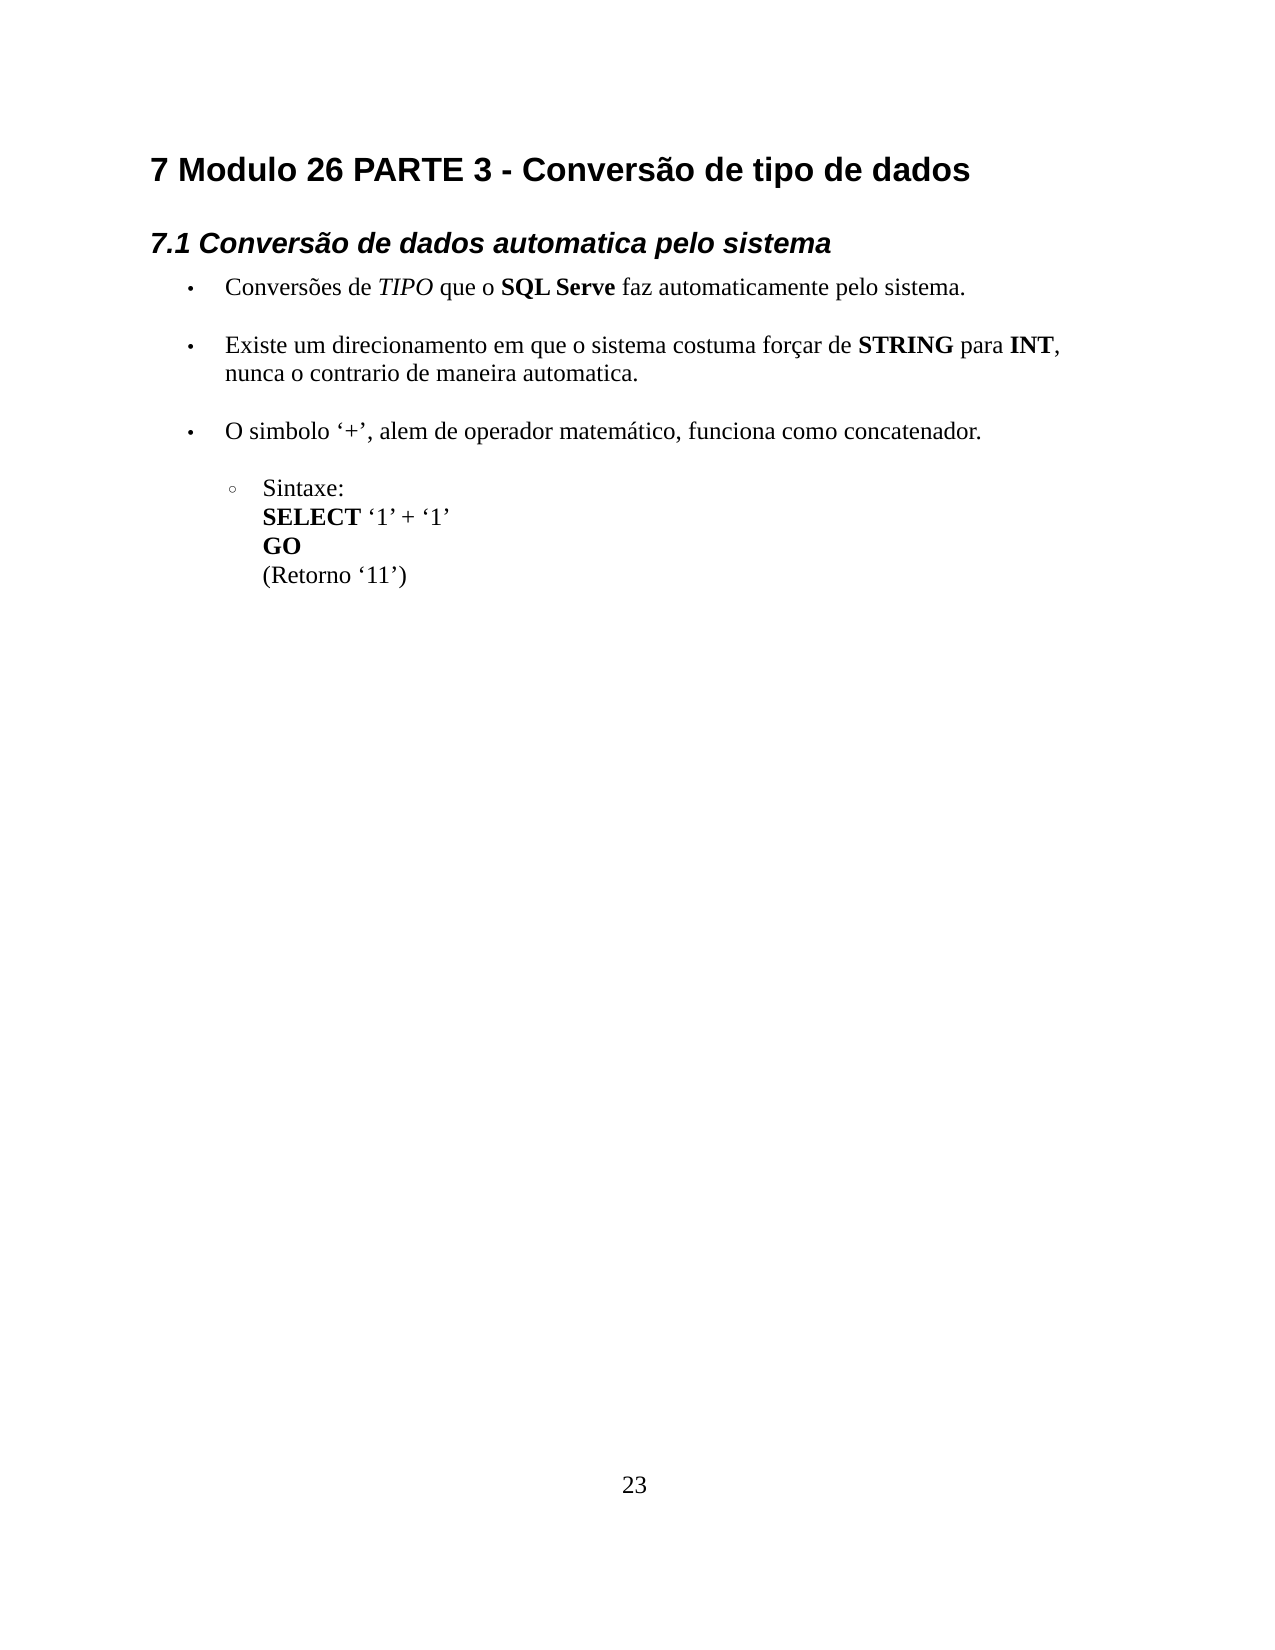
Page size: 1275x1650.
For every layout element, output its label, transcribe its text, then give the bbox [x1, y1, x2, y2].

subtitle 7 Modulo 26 PARTE 3 - Conversão de tipo de dados [150, 150, 1125, 189]
list O simbolo ‘+’, alem de operador matemático, funciona como concatenador. [187, 416, 1125, 473]
list Conversões de TIPO que o SQL Serve faz automaticamente pelo sistema. [187, 272, 1125, 330]
list Sintaxe: SELECT ‘1’ + ‘1’ GO (Retorno ‘11’) [225, 473, 1125, 617]
subtitle 7.1 Conversão de dados automatica pelo sistema [150, 226, 1125, 260]
list Existe um direcionamento em que o sistema costuma forçar de STRING para INT, nunca o contrario de maneira automatica. [187, 330, 1125, 416]
